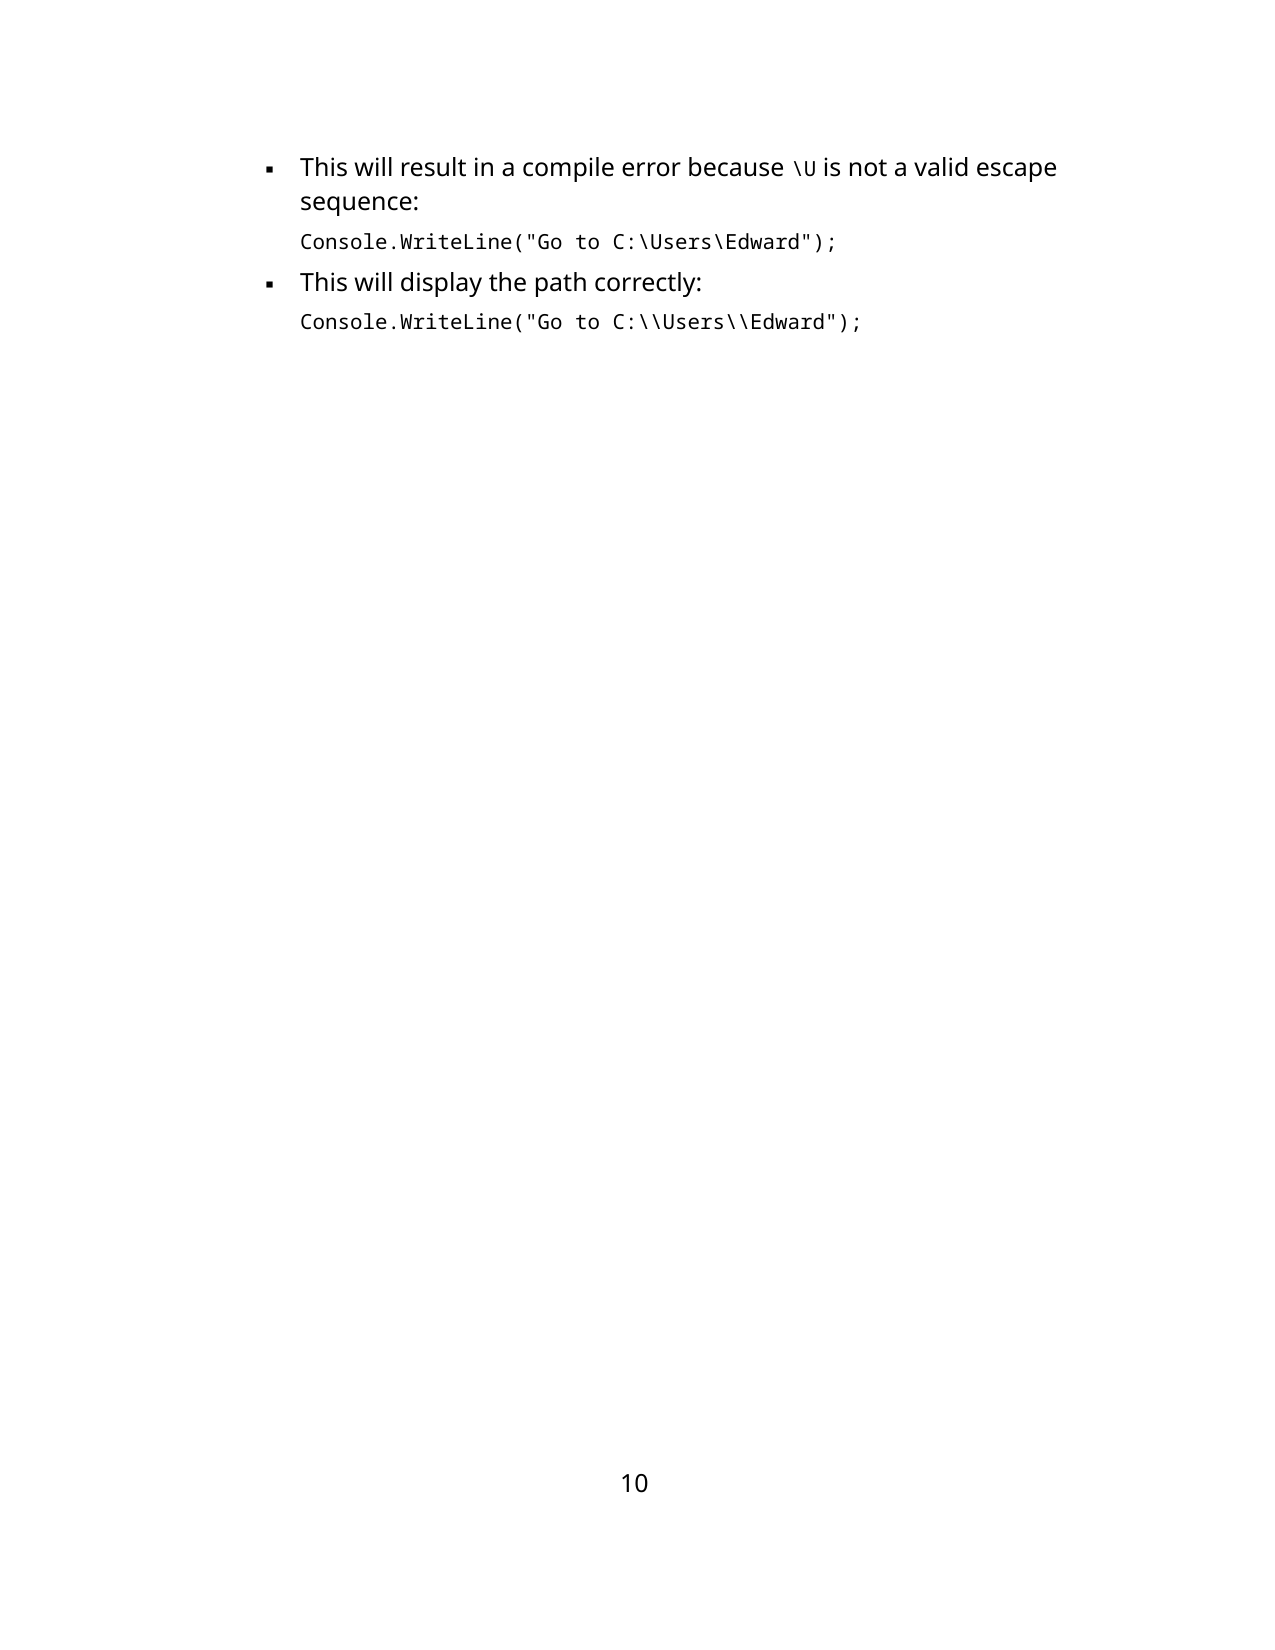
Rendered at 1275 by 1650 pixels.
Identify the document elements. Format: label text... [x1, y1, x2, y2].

list This will result in a compile error because \U is not a valid escape sequence: [262, 150, 1125, 218]
list This will display the path correctly: [262, 264, 1125, 298]
list Console.WriteLine("Go to C:\\Users\\Edward"); [262, 307, 1125, 336]
list Console.WriteLine("Go to C:\Users\Edward"); [262, 227, 1125, 256]
